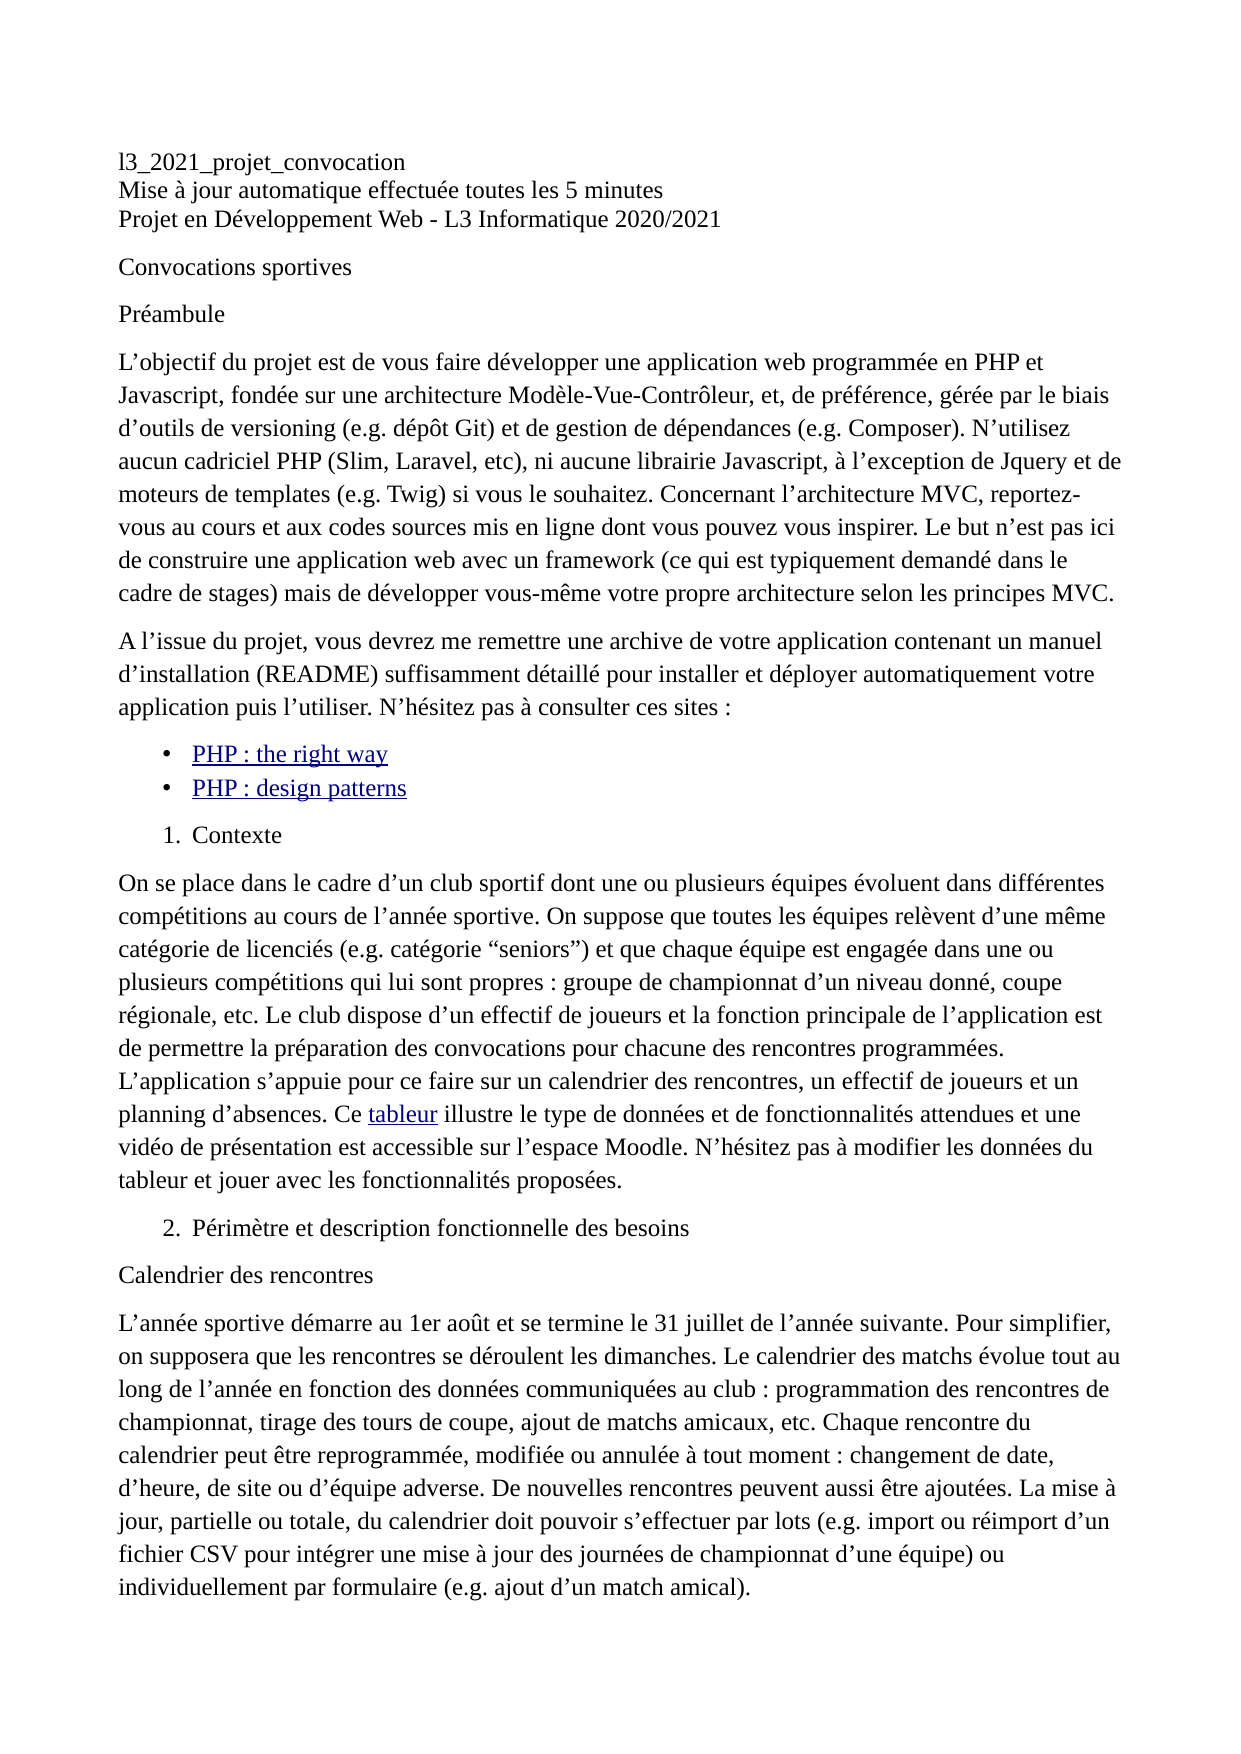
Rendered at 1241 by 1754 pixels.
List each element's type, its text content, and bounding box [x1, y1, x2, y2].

list Contexte [162, 820, 1122, 849]
text L’année sportive démarre au 1er août et se termine le 31 juillet de l’année suivante. Pour simplifier, on supposera que les rencontres se déroulent les dimanches. Le calendrier des matchs évolue tout au long de l’année en fonction des données communiquées au club : programmation des rencontres de championnat, tirage des tours de coupe, ajout de matchs amicaux, etc. Chaque rencontre du calendrier peut être reprogrammée, modifiée ou annulée à tout moment : changement de date, d’heure, de site ou d’équipe adverse. De nouvelles rencontres peuvent aussi être ajoutées. La mise à jour, partielle ou totale, du calendrier doit pouvoir s’effectuer par lots (e.g. import ou réimport d’un fichier CSV pour intégrer une mise à jour des journées de championnat d’une équipe) ou individuellement par formulaire (e.g. ajout d’un match amical). [118, 1308, 1122, 1601]
list Périmètre et description fonctionnelle des besoins [162, 1213, 1122, 1241]
text Préambule [118, 299, 1122, 328]
text A l’issue du projet, vous devrez me remettre une archive de votre application contenant un manuel d’installation (README) suffisamment détaillé pour installer et déployer automatiquement votre application puis l’utiliser. N’hésitez pas à consulter ces sites : [118, 626, 1122, 721]
text l3_2021_projet_convocation [118, 147, 1122, 176]
text On se place dans le cadre d’un club sportif dont une ou plusieurs équipes évoluent dans différentes compétitions au cours de l’année sportive. On suppose que toutes les équipes relèvent d’une même catégorie de licenciés (e.g. catégorie “seniors”) et que chaque équipe est engagée dans une ou plusieurs compétitions qui lui sont propres : groupe de championnat d’un niveau donné, coupe régionale, etc. Le club dispose d’un effectif de joueurs et la fonction principale de l’application est de permettre la préparation des convocations pour chacune des rencontres programmées. L’application s’appuie pour ce faire sur un calendrier des rencontres, un effectif de joueurs et un planning d’absences. Ce tableur illustre le type de données et de fonctionnalités attendues et une vidéo de présentation est accessible sur l’espace Moodle. N’hésitez pas à modifier les données du tableur et jouer avec les fonctionnalités proposées. [118, 868, 1122, 1194]
list PHP : design patterns [162, 773, 1122, 801]
text Mise à jour automatique effectuée toutes les 5 minutes [118, 176, 1122, 204]
text Convocations sportives [118, 252, 1122, 281]
text Calendrier des rencontres [118, 1260, 1122, 1289]
text Projet en Développement Web - L3 Informatique 2020/2021 [118, 204, 1122, 233]
list PHP : the right way [162, 739, 1122, 768]
text L’objectif du projet est de vous faire développer une application web programmée en PHP et Javascript, fondée sur une architecture Modèle-Vue-Contrôleur, et, de préférence, gérée par le biais d’outils de versioning (e.g. dépôt Git) et de gestion de dépendances (e.g. Composer). N’utilisez aucun cadriciel PHP (Slim, Laravel, etc), ni aucune librairie Javascript, à l’exception de Jquery et de moteurs de templates (e.g. Twig) si vous le souhaitez. Concernant l’architecture MVC, reportez-vous au cours et aux codes sources mis en ligne dont vous pouvez vous inspirer. Le but n’est pas ici de construire une application web avec un framework (ce qui est typiquement demandé dans le cadre de stages) mais de développer vous-même votre propre architecture selon les principes MVC. [118, 347, 1122, 607]
